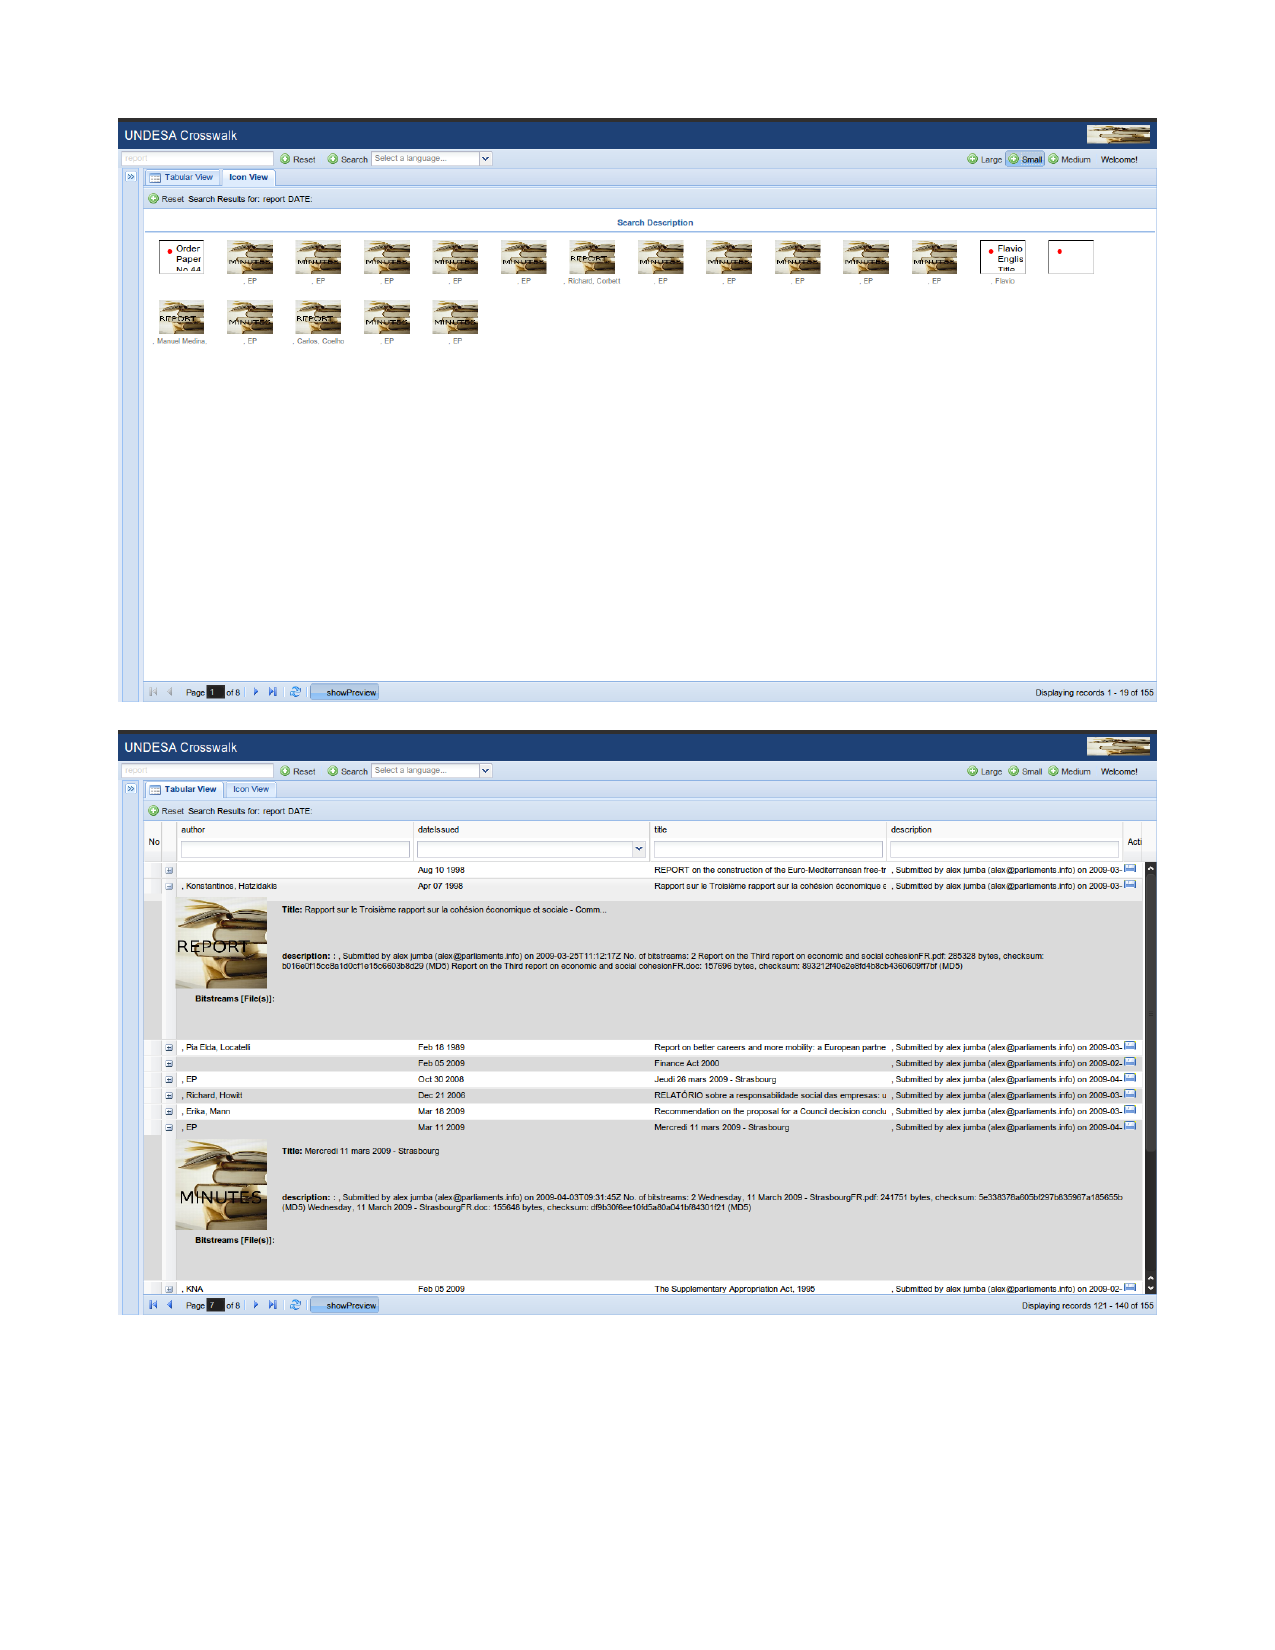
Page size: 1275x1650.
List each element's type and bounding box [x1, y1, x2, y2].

picture [118, 730, 1157, 1315]
picture [118, 118, 1157, 702]
